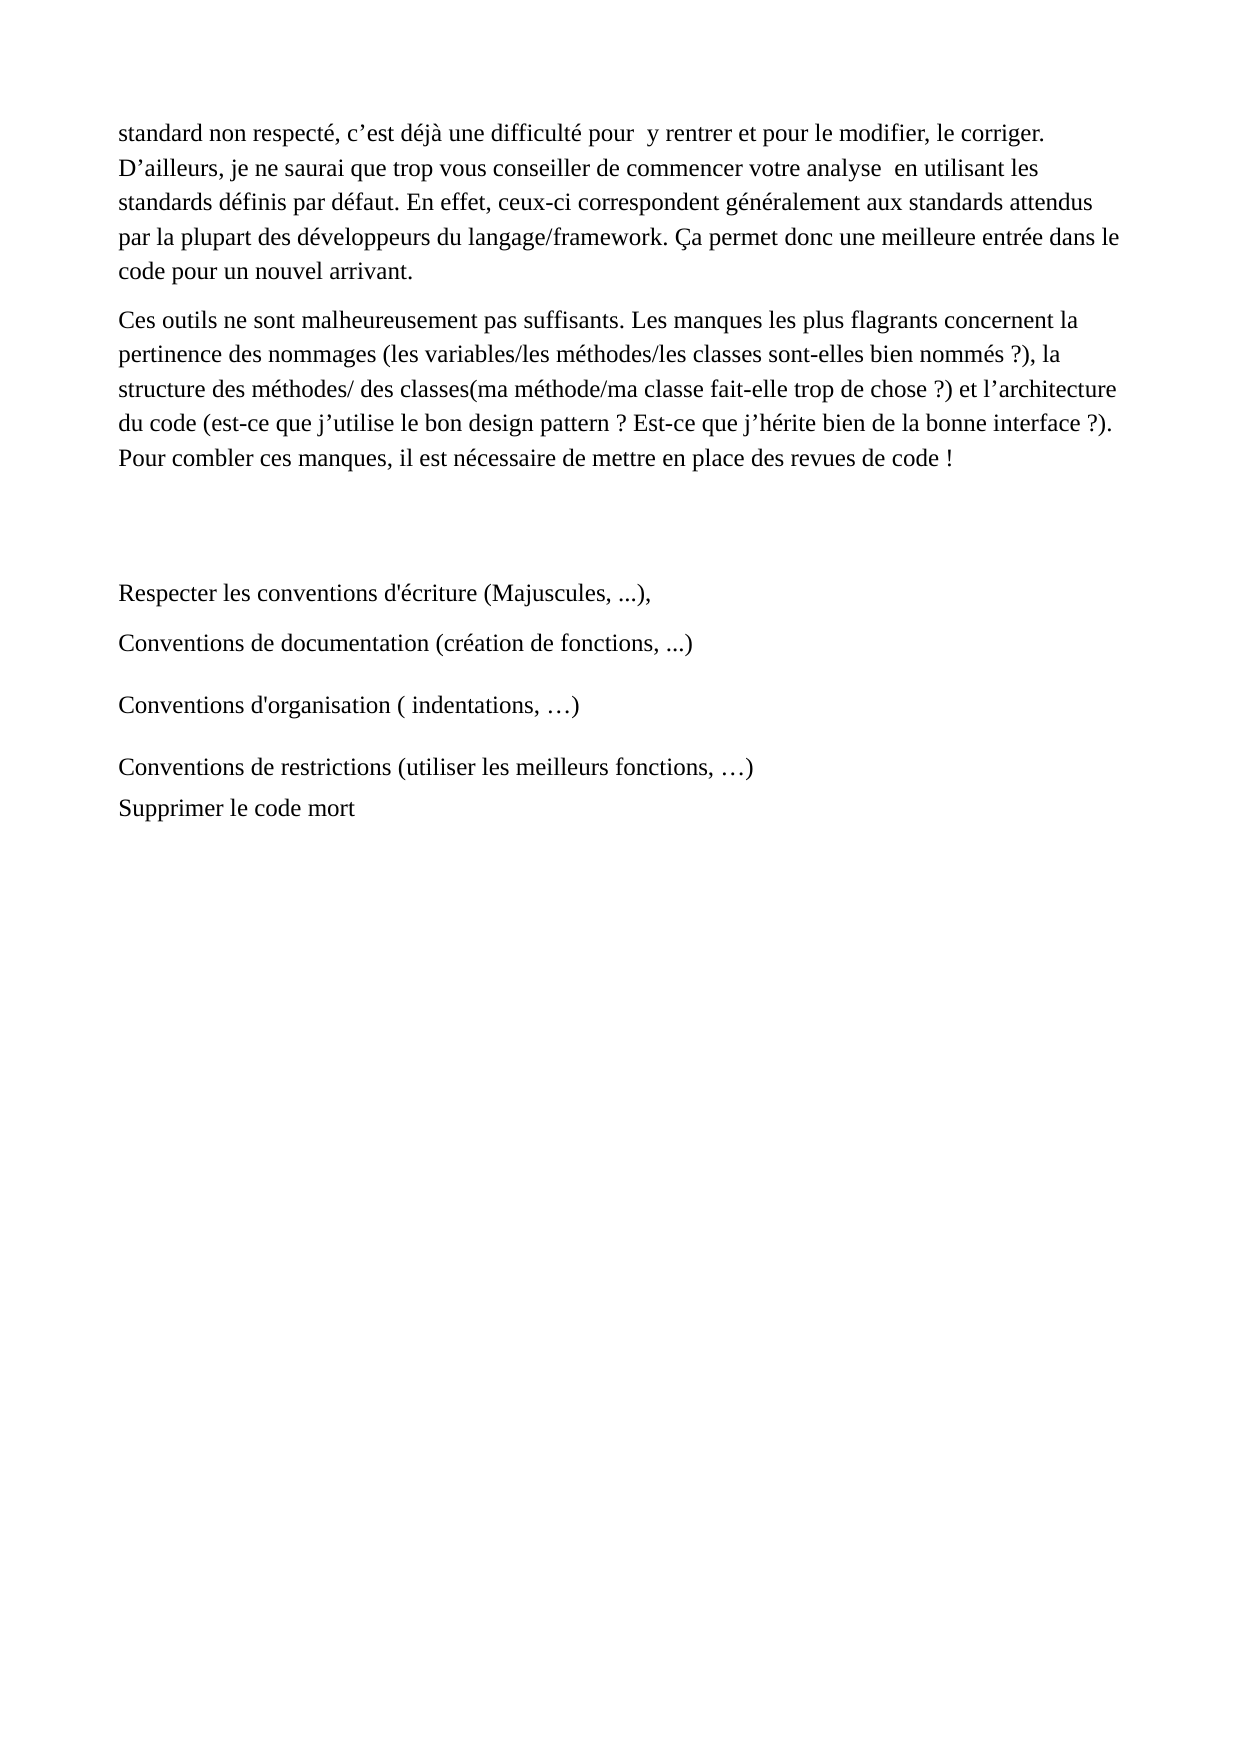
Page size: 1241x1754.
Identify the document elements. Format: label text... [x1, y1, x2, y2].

text standard non respecté, c’est déjà une difficulté pour y rentrer et pour le modifier, le corriger. D’ailleurs, je ne saurai que trop vous conseiller de commencer votre analyse en utilisant les standards définis par défaut. En effet, ceux-ci correspondent généralement aux standards attendus par la plupart des développeurs du langage/framework. Ça permet donc une meilleure entrée dans le code pour un nouvel arrivant. [118, 118, 1122, 285]
text Supprimer le code mort [118, 793, 1122, 822]
subtitle Conventions de documentation (création de fonctions, ...) [118, 628, 1122, 657]
text Ces outils ne sont malheureusement pas suffisants. Les manques les plus flagrants concernent la pertinence des nommages (les variables/les méthodes/les classes sont-elles bien nommés ?), la structure des méthodes/ des classes(ma méthode/ma classe fait-elle trop de chose ?) et l’architecture du code (est-ce que j’utilise le bon design pattern ? Est-ce que j’hérite bien de la bonne interface ?). Pour combler ces manques, il est nécessaire de mettre en place des revues de code ! [118, 305, 1122, 472]
subtitle Conventions d'organisation ( indentations, …) [118, 690, 1122, 719]
subtitle Conventions de restrictions (utiliser les meilleurs fonctions, …) [118, 752, 1122, 781]
text Respecter les conventions d'écriture (Majuscules, ...), [118, 578, 1122, 607]
